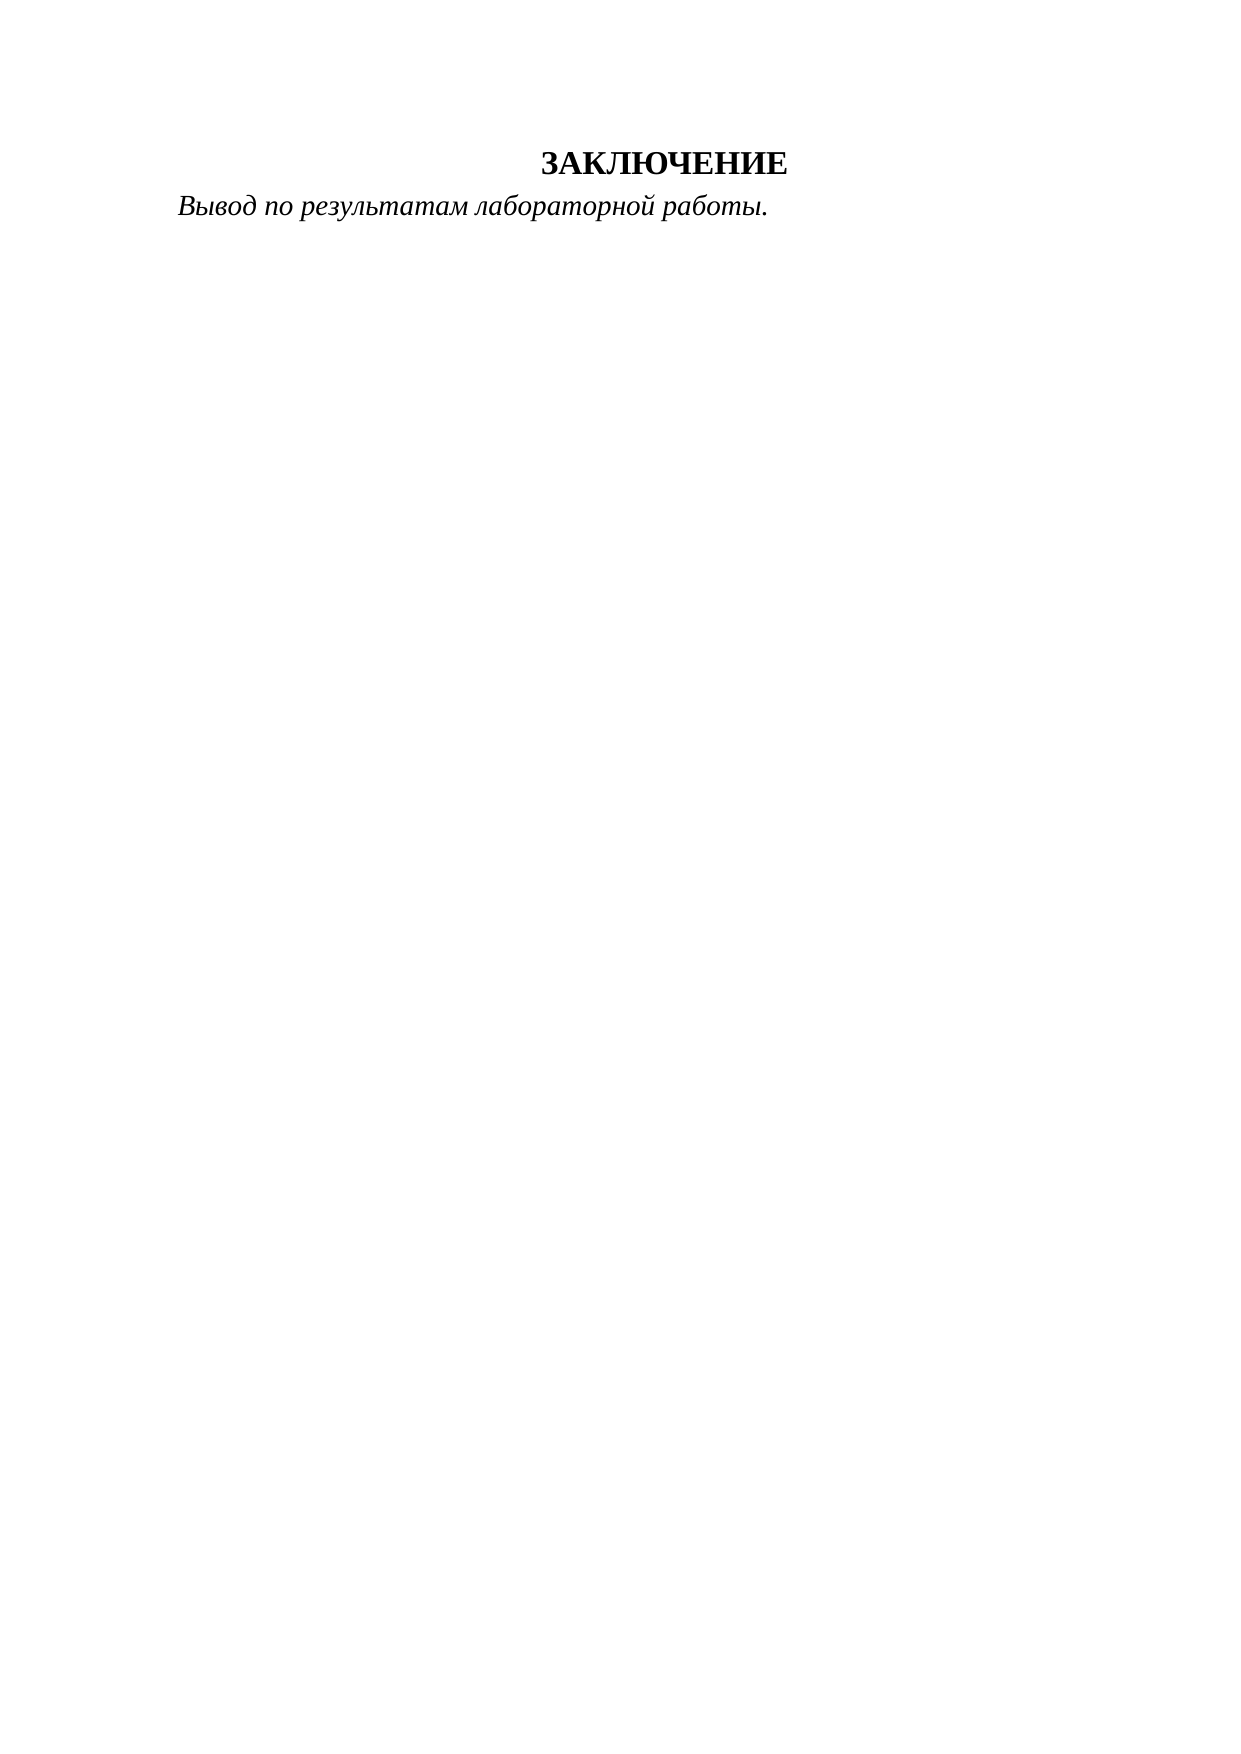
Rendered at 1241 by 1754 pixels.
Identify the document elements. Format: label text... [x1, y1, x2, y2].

subtitle ЗАКЛЮЧЕНИЕ [177, 143, 1152, 181]
text Вывод по результатам лабораторной работы. [177, 188, 1152, 221]
